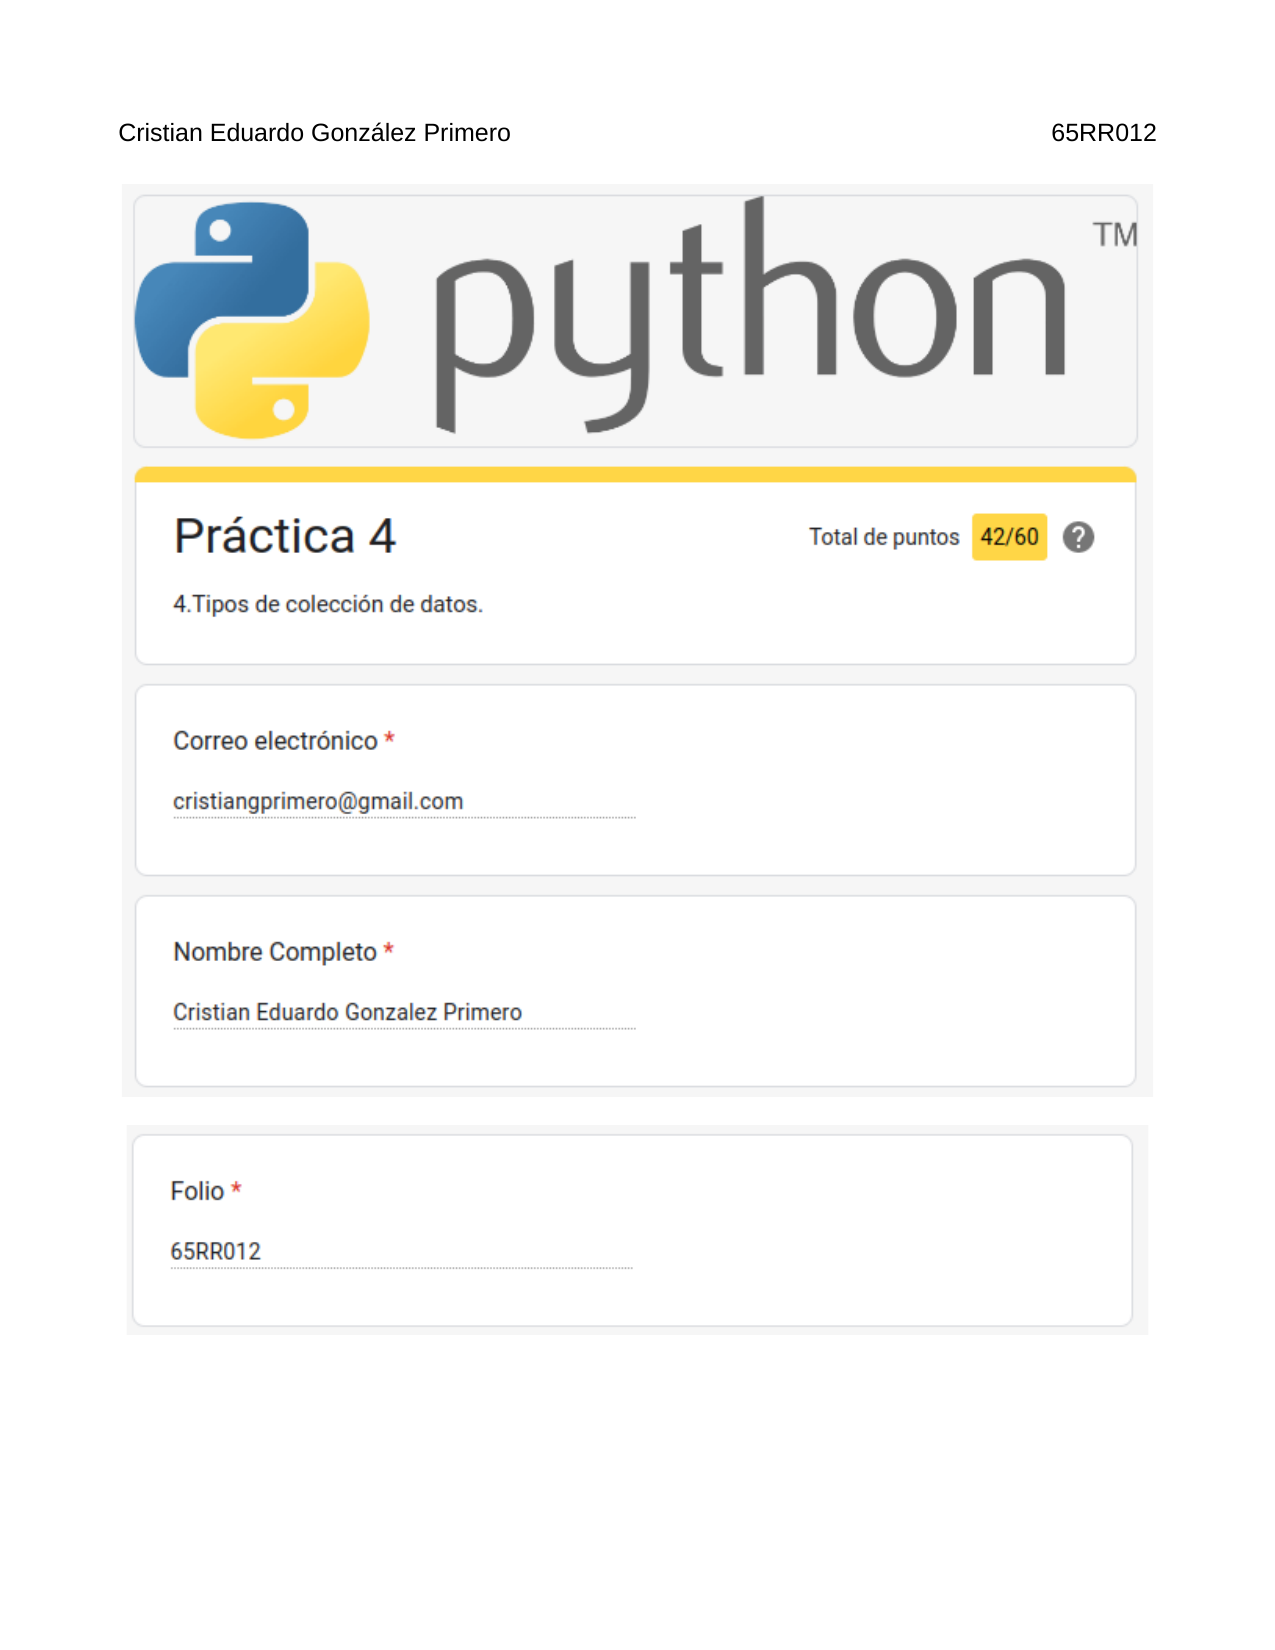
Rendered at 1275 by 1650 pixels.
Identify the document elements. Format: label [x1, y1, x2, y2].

picture [121, 184, 1154, 1097]
picture [126, 1125, 1149, 1335]
